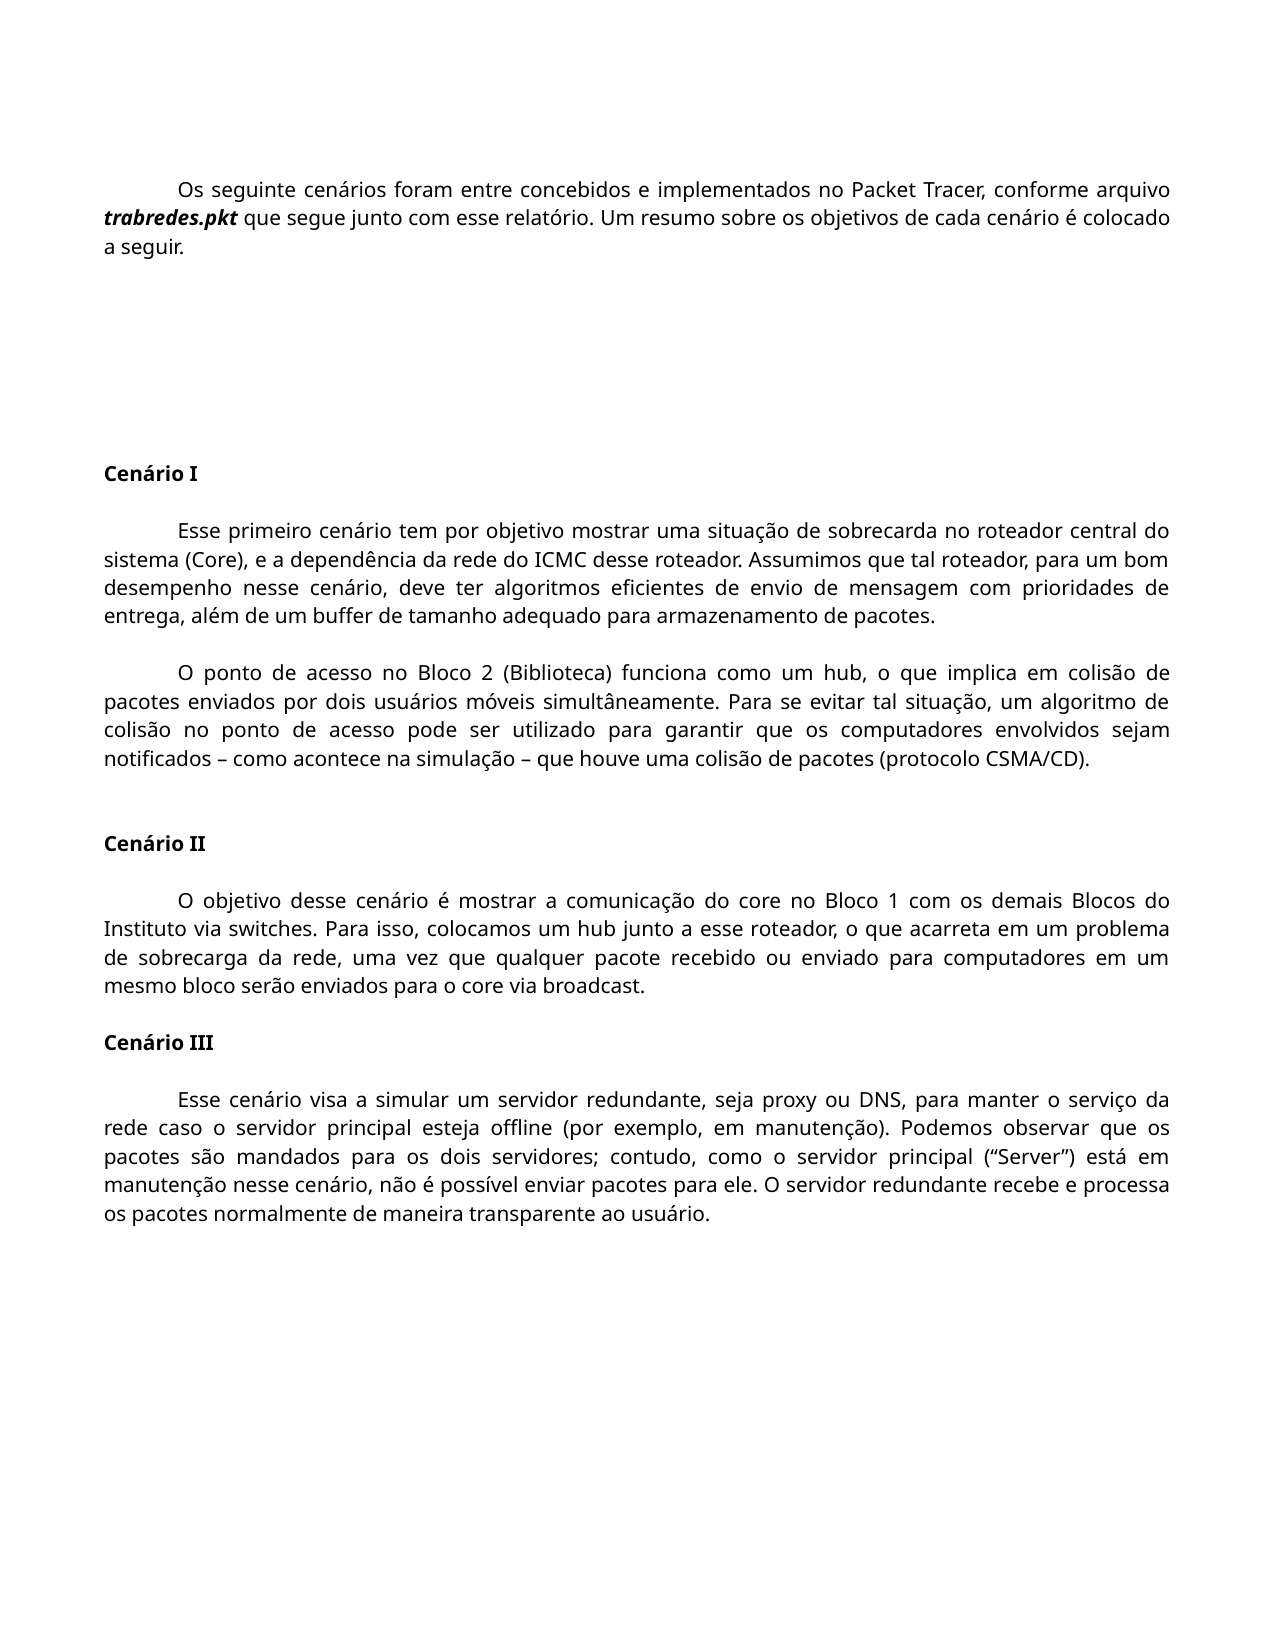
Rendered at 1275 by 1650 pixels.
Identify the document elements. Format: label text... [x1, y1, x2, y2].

text Cenário II [103, 829, 1171, 857]
text O ponto de acesso no Bloco 2 (Biblioteca) funciona como um hub, o que implica em colisão de pacotes enviados por dois usuários móveis simultâneamente. Para se evitar tal situação, um algoritmo de colisão no ponto de acesso pode ser utilizado para garantir que os computadores envolvidos sejam notificados – como acontece na simulação – que houve uma colisão de pacotes (protocolo CSMA/CD). [103, 658, 1171, 772]
text Cenário III [103, 1028, 1171, 1057]
text Esse cenário visa a simular um servidor redundante, seja proxy ou DNS, para manter o serviço da rede caso o servidor principal esteja offline (por exemplo, em manutenção). Podemos observar que os pacotes são mandados para os dois servidores; contudo, como o servidor principal (“Server”) está em manutenção nesse cenário, não é possível enviar pacotes para ele. O servidor redundante recebe e processa os pacotes normalmente de maneira transparente ao usuário. [103, 1085, 1171, 1227]
text O objetivo desse cenário é mostrar a comunicação do core no Bloco 1 com os demais Blocos do Instituto via switches. Para isso, colocamos um hub junto a esse roteador, o que acarreta em um problema de sobrecarga da rede, uma vez que qualquer pacote recebido ou enviado para computadores em um mesmo bloco serão enviados para o core via broadcast. [103, 886, 1171, 1000]
text Cenário I [103, 459, 1171, 488]
text Esse primeiro cenário tem por objetivo mostrar uma situação de sobrecarda no roteador central do sistema (Core), e a dependência da rede do ICMC desse roteador. Assumimos que tal roteador, para um bom desempenho nesse cenário, deve ter algoritmos eficientes de envio de mensagem com prioridades de entrega, além de um buffer de tamanho adequado para armazenamento de pacotes. [103, 516, 1171, 630]
text Os seguinte cenários foram entre concebidos e implementados no Packet Tracer, conforme arquivo trabredes.pkt que segue junto com esse relatório. Um resumo sobre os objetivos de cada cenário é colocado a seguir. [103, 175, 1171, 260]
